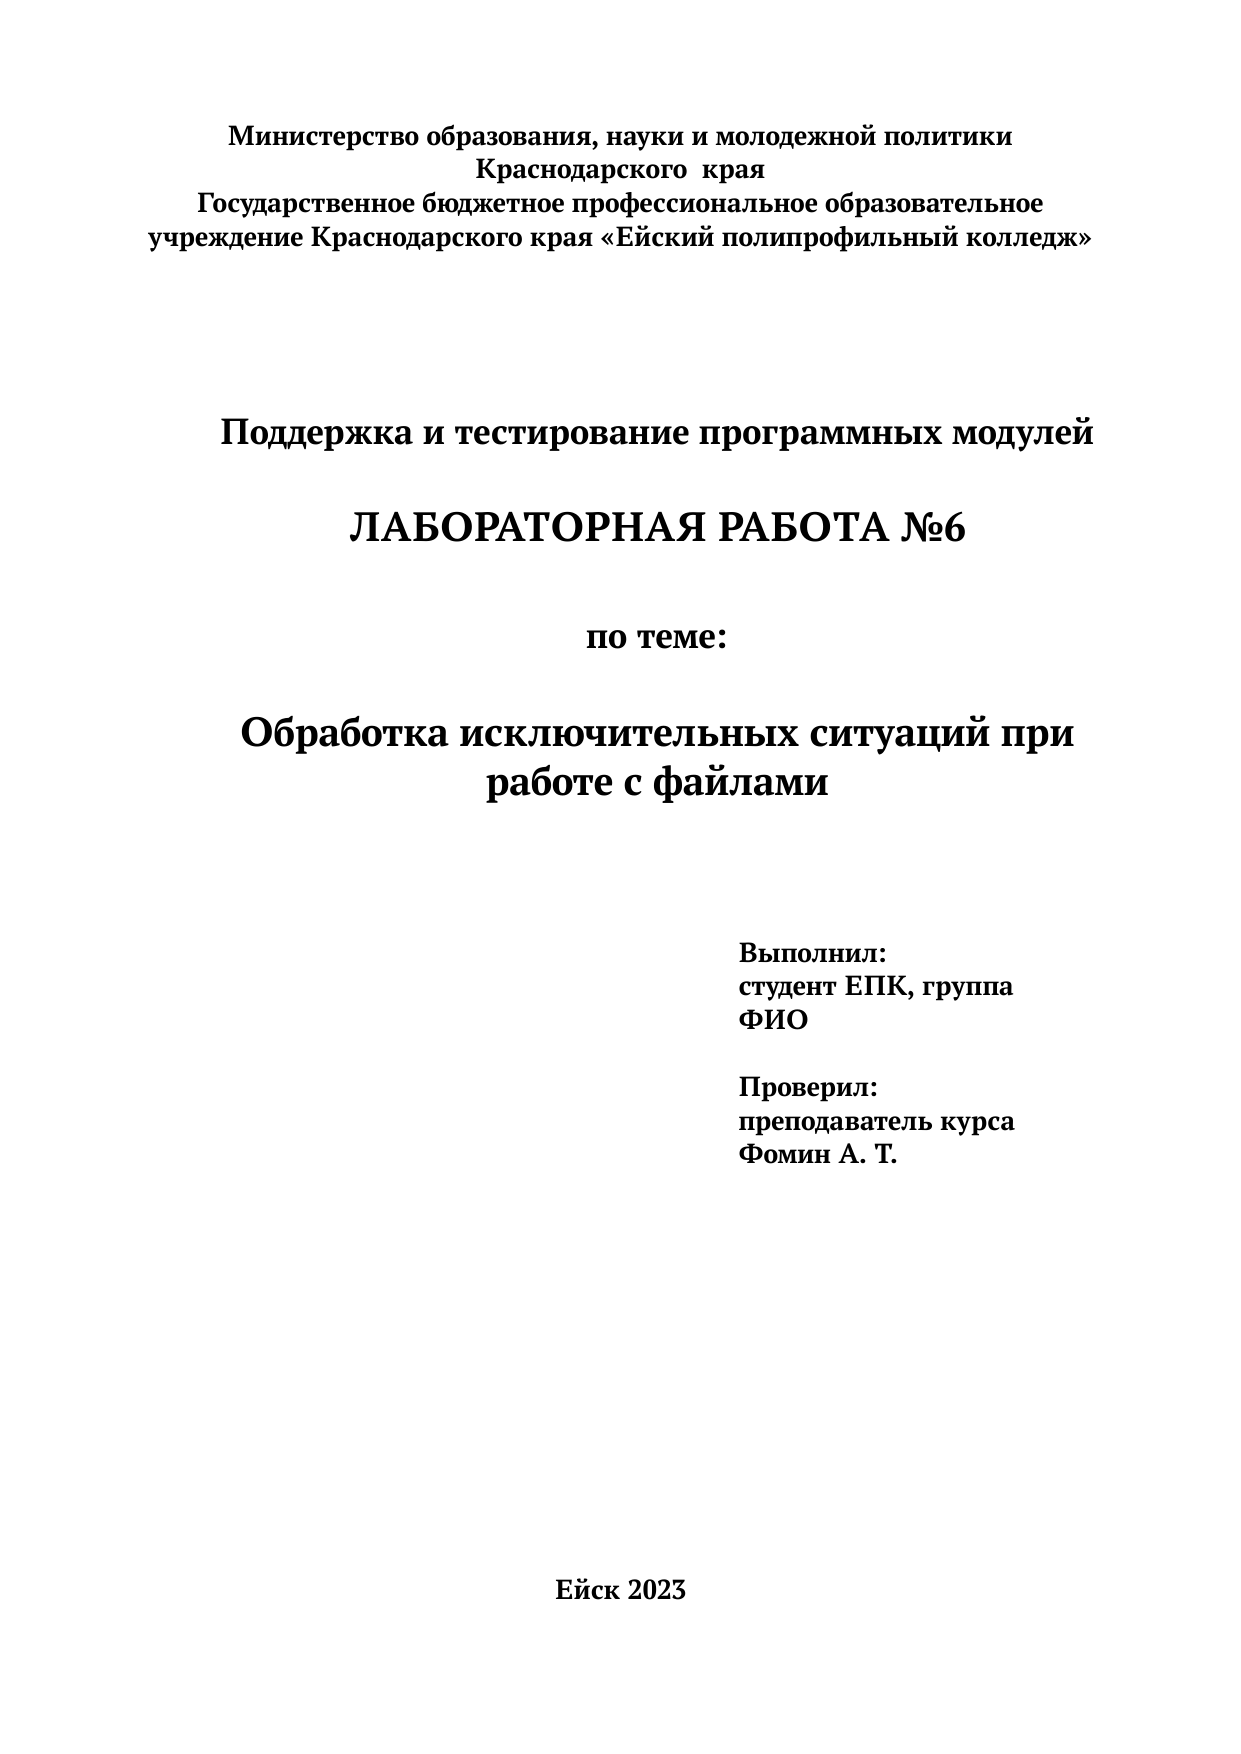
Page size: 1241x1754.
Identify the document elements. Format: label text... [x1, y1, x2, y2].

text Краснодарского края [118, 152, 1122, 185]
text Поддержка и тестирование программных модулей [192, 408, 1122, 452]
text студент ЕПК, группа [738, 968, 1122, 1002]
text ЛАБОРАТОРНАЯ РАБОТА №6 [192, 501, 1122, 551]
text Фомин А. Т. [738, 1136, 1122, 1170]
text Выполнил: [738, 935, 1122, 968]
text Ейск 2023 [118, 1572, 1122, 1606]
text по теме: [192, 613, 1122, 657]
text Государственное бюджетное профессиональное образовательное учреждение Краснодарского края «Ейский полипрофильный колледж» [118, 185, 1122, 252]
text преподаватель курса [738, 1103, 1122, 1136]
text Министерство образования, науки и молодежной политики [118, 118, 1122, 152]
text Проверил: [738, 1069, 1122, 1103]
subtitle Обработка исключительных ситуаций при работе с файлами [192, 705, 1122, 805]
text ФИО [738, 1002, 1122, 1036]
